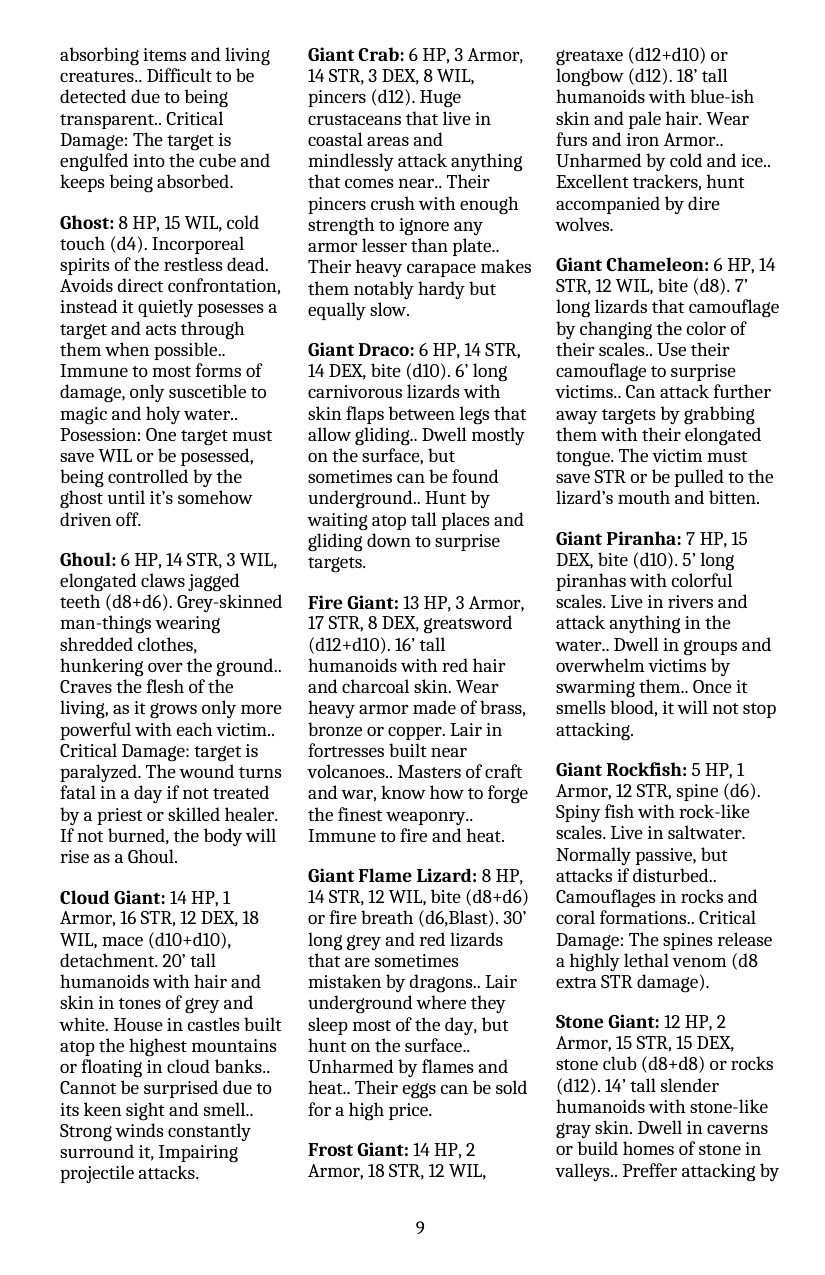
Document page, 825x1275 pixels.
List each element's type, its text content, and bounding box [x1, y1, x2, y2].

text Ghost: 8 HP, 15 WIL, cold touch (d4). Incorporeal spirits of the restless dead. Avoids direct confrontation, instead it quietly posesses a target and acts through them when possible.. Immune to most forms of damage, only suscetible to magic and holy water.. Posession: One target must save WIL or be posessed, being controlled by the ghost until it’s somehow driven off. [60, 212, 284, 531]
text Stone Giant: 12 HP, 2 Armor, 15 STR, 15 DEX, stone club (d8+d8) or rocks (d12). 14’ tall slender humanoids with stone-like gray skin. Dwell in caverns or build homes of stone in valleys.. Preffer attacking by [556, 1012, 780, 1182]
text Cloud Giant: 14 HP, 1 Armor, 16 STR, 12 DEX, 18 WIL, mace (d10+d10), detachment. 20’ tall humanoids with hair and skin in tones of grey and white. House in castles built atop the highest mountains or floating in cloud banks.. Cannot be surprised due to its keen sight and smell.. Strong winds constantly surround it, Impairing projectile attacks. [60, 887, 284, 1184]
text Ghoul: 6 HP, 14 STR, 3 WIL, elongated claws jagged teeth (d8+d6). Grey-skinned man-things wearing shredded clothes, hunkering over the ground.. Craves the flesh of the living, as it grows only more powerful with each victim.. Critical Damage: target is paralyzed. The wound turns fatal in a day if not treated by a priest or skilled healer. If not burned, the body will rise as a Ghoul. [60, 550, 284, 868]
text greataxe (d12+d10) or longbow (d12). 18’ tall humanoids with blue-ish skin and pale hair. Wear furs and iron Armor.. Unharmed by cold and ice.. Excellent trackers, hunt accompanied by dire wolves. [556, 45, 780, 236]
text Fire Giant: 13 HP, 3 Armor, 17 STR, 8 DEX, greatsword (d12+d10). 16’ tall humanoids with red hair and charcoal skin. Wear heavy armor made of brass, bronze or copper. Lair in fortresses built near volcanoes.. Masters of craft and war, know how to forge the finest weaponry.. Immune to fire and heat. [308, 592, 532, 847]
text Giant Chameleon: 6 HP, 14 STR, 12 WIL, bite (d8). 7’ long lizards that camouflage by changing the color of their scales.. Use their camouflage to surprise victims.. Can attack further away targets by grabbing them with their elongated tongue. The victim must save STR or be pulled to the lizard’s mouth and bitten. [556, 255, 780, 510]
text absorbing items and living creatures.. Difficult to be detected due to being transparent.. Critical Damage: The target is engulfed into the cube and keeps being absorbed. [60, 45, 284, 194]
text Giant Flame Lizard: 8 HP, 14 STR, 12 WIL, bite (d8+d6) or fire breath (d6,Blast). 30’ long grey and red lizards that are sometimes mistaken by dragons.. Lair underground where they sleep most of the day, but hunt on the surface.. Unharmed by flames and heat.. Their eggs can be sold for a high price. [308, 866, 532, 1121]
text Giant Piranha: 7 HP, 15 DEX, bite (d10). 5’ long piranhas with colorful scales. Live in rivers and attack anything in the water.. Dwell in groups and overwhelm victims by swarming them.. Once it smells blood, it will not stop attacking. [556, 528, 780, 741]
text Giant Crab: 6 HP, 3 Armor, 14 STR, 3 DEX, 8 WIL, pincers (d12). Huge crustaceans that live in coastal areas and mindlessly attack anything that comes near.. Their pincers crush with enough strength to ignore any armor lesser than plate.. Their heavy carapace makes them notably hardy but equally slow. [308, 45, 532, 321]
text Frost Giant: 14 HP, 2 Armor, 18 STR, 12 WIL, [308, 1139, 532, 1182]
text Giant Rockfish: 5 HP, 1 Armor, 12 STR, spine (d6). Spiny fish with rock-like scales. Live in saltwater. Normally passive, but attacks if disturbed.. Camouflages in rocks and coral formations.. Critical Damage: The spines release a highly lethal venom (d8 extra STR damage). [556, 760, 780, 993]
text Giant Draco: 6 HP, 14 STR, 14 DEX, bite (d10). 6’ long carnivorous lizards with skin flaps between legs that allow gliding.. Dwell mostly on the surface, but sometimes can be found underground.. Hunt by waiting atop tall places and gliding down to surprise targets. [308, 340, 532, 573]
